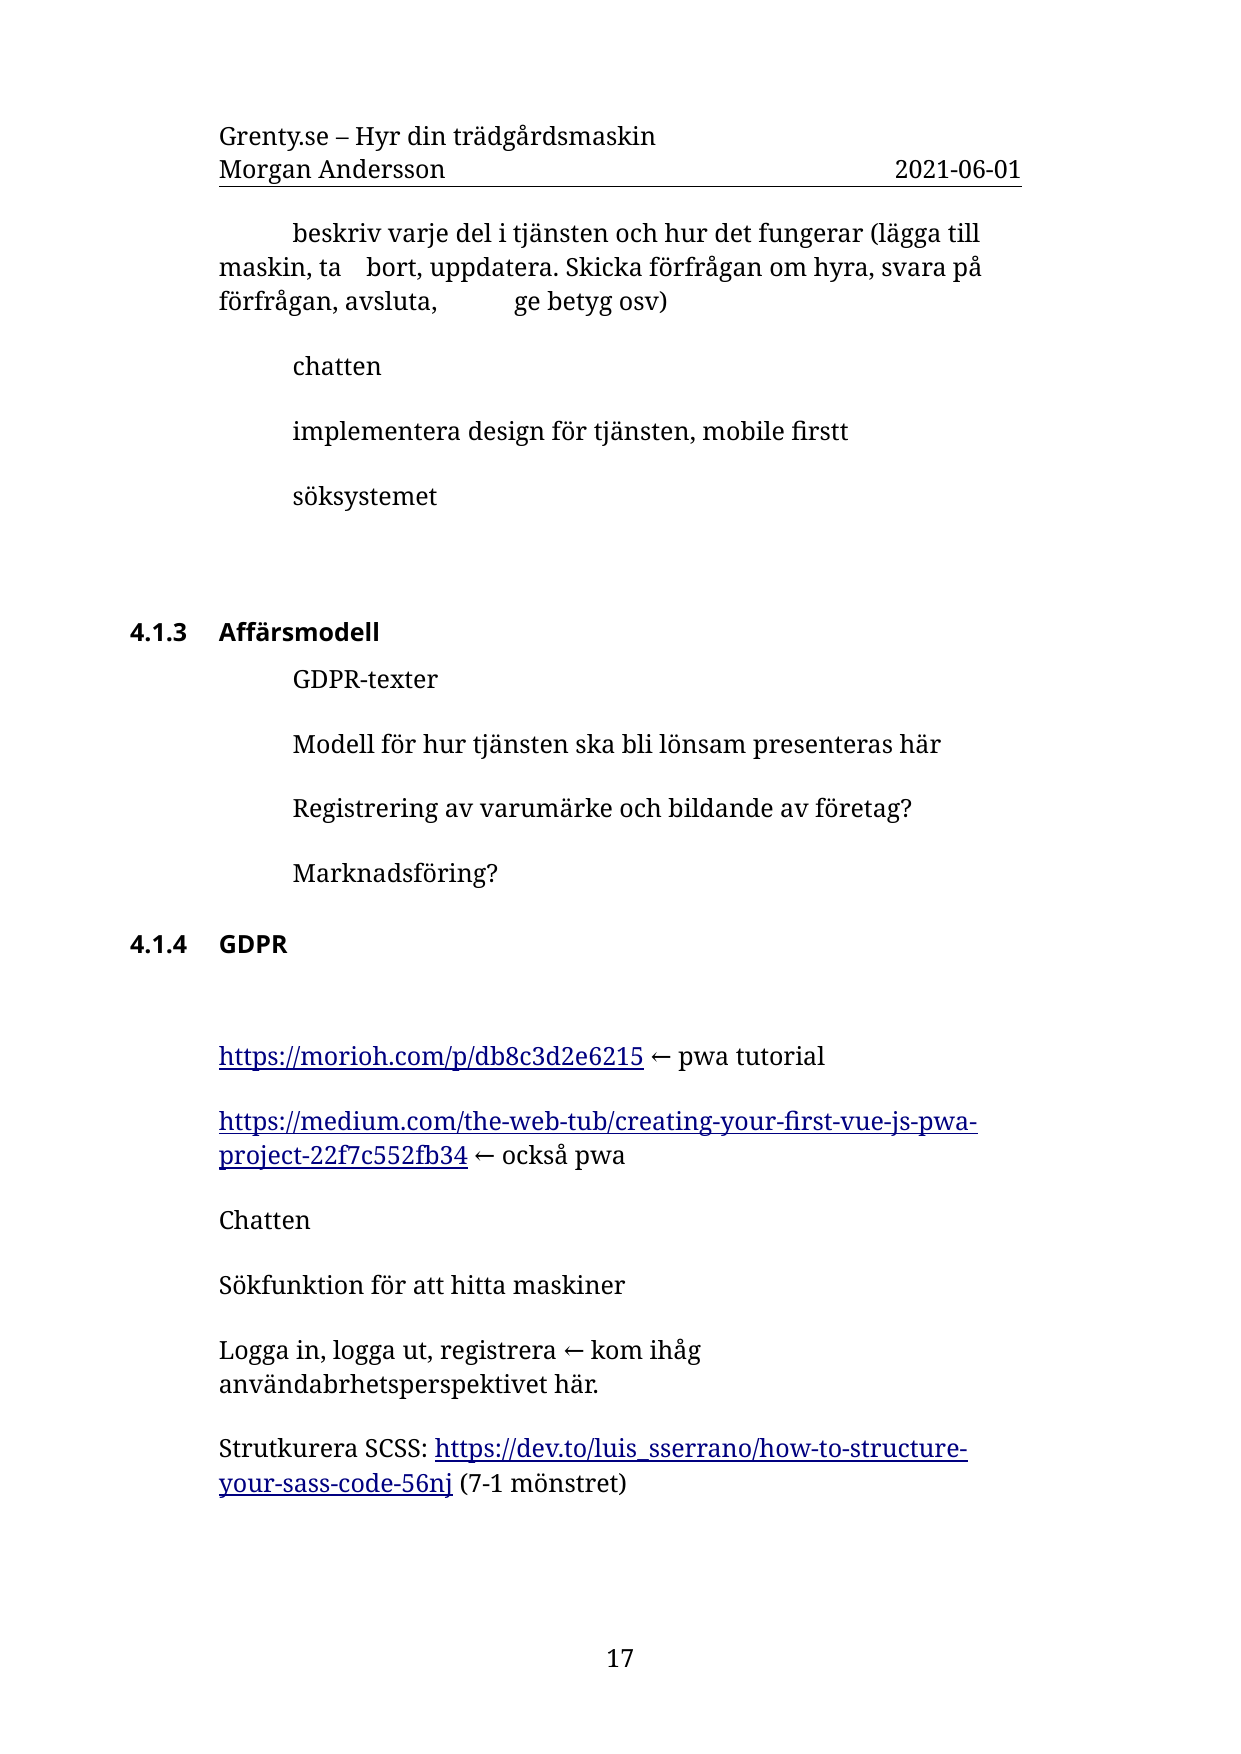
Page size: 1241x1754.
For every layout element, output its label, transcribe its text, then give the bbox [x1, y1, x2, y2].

text implementera design för tjänsten, mobile firstt [218, 414, 1022, 448]
text https://morioh.com/p/db8c3d2e6215 ← pwa tutorial [218, 1039, 1022, 1073]
text Logga in, logga ut, registrera ← kom ihåg användabrhetsperspektivet här. [218, 1332, 1022, 1400]
text Marknadsföring? [218, 856, 1022, 890]
text Sökfunktion för att hitta maskiner [218, 1267, 1022, 1302]
text GDPR-texter [218, 662, 1022, 696]
subtitle Affärsmodell [130, 614, 1022, 648]
text söksystemet [218, 478, 1022, 512]
text Strutkurera SCSS: https://dev.to/luis_sserrano/how-to-structure-your-sass-code-56nj (7-1 mönstret) [218, 1431, 1022, 1499]
text Registrering av varumärke och bildande av företag? [218, 791, 1022, 825]
text Chatten [218, 1203, 1022, 1237]
text Modell för hur tjänsten ska bli lönsam presenteras här [218, 726, 1022, 760]
text beskriv varje del i tjänsten och hur det fungerar (lägga till maskin, ta bort, uppdatera. Skicka förfrågan om hyra, svara på förfrågan, avsluta, ge betyg osv) [218, 216, 1022, 318]
text chatten [218, 349, 1022, 383]
text https://medium.com/the-web-tub/creating-your-first-vue-js-pwa-project-22f7c552fb34 ← också pwa [218, 1104, 1022, 1172]
subtitle GDPR [130, 927, 1022, 961]
